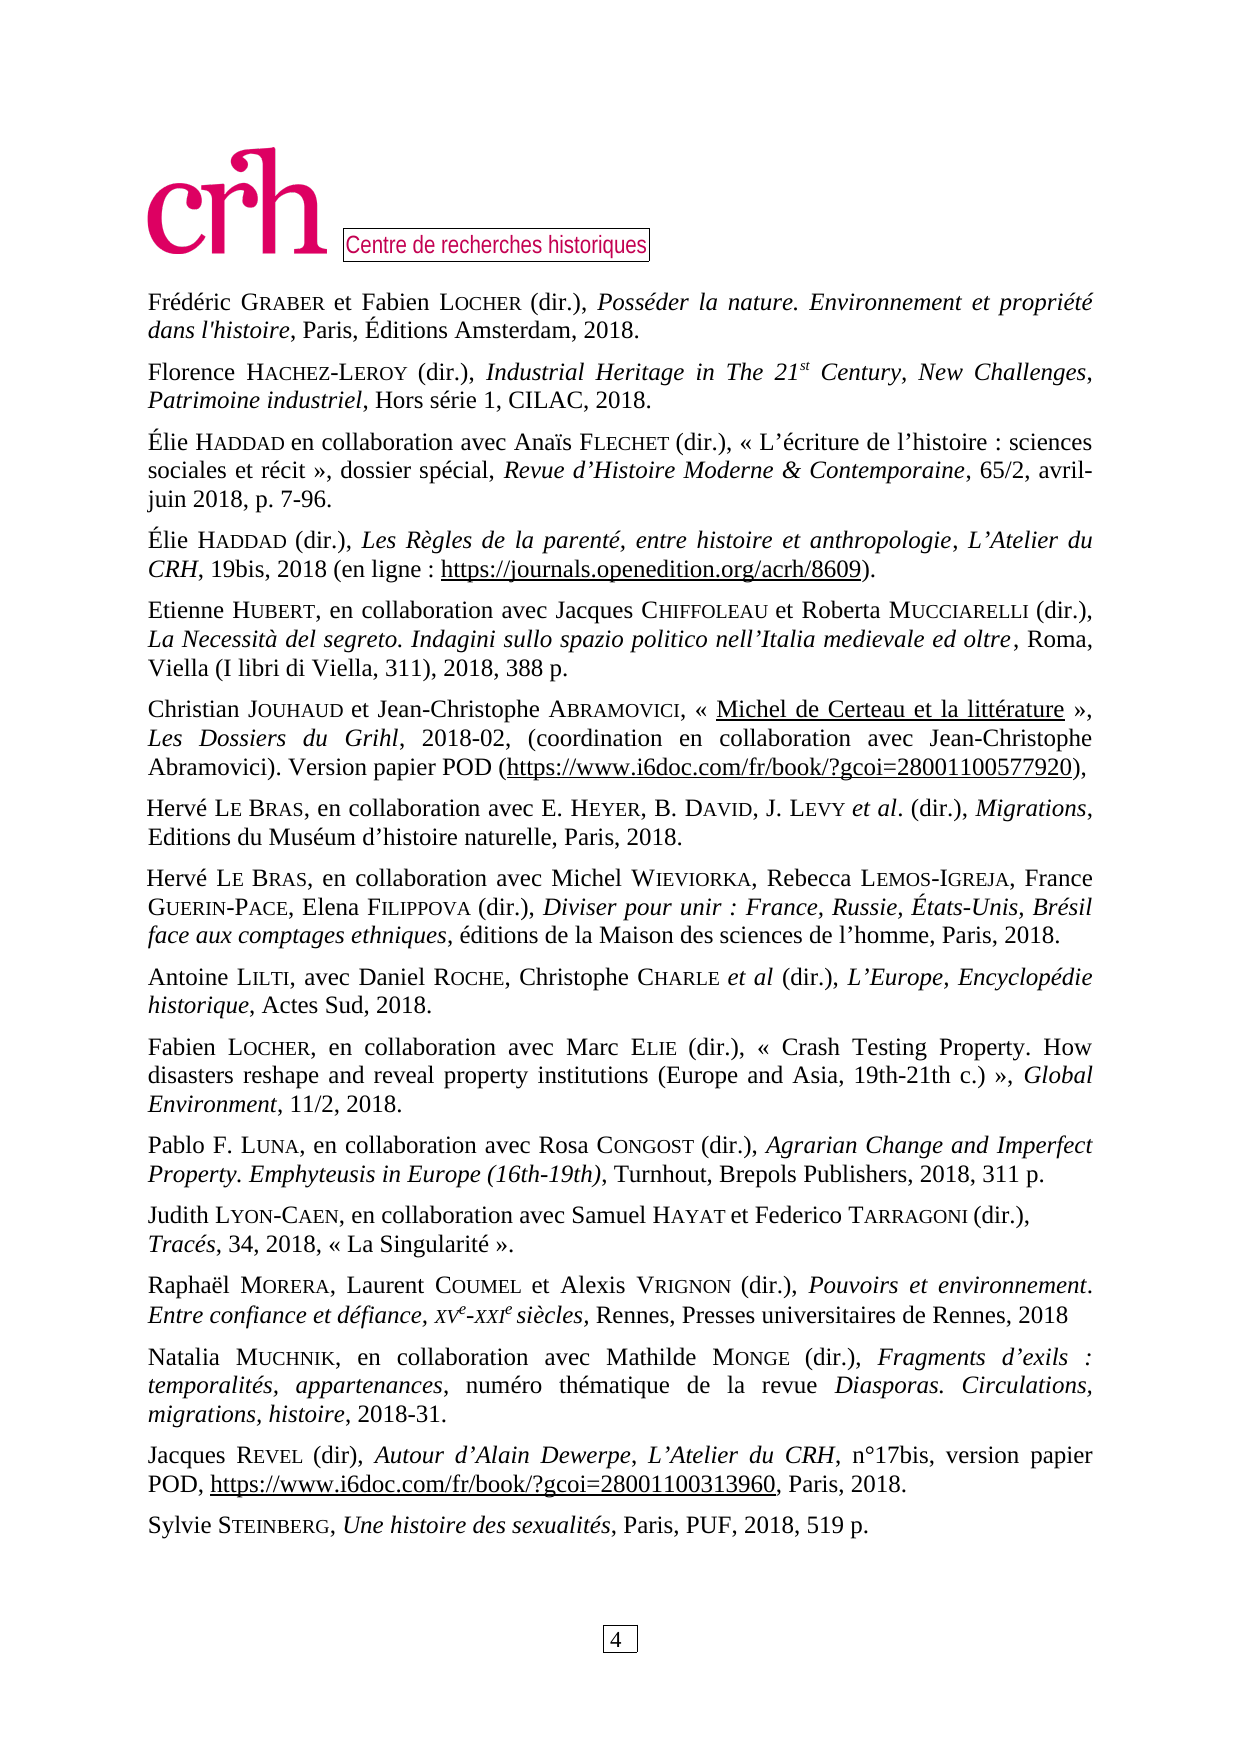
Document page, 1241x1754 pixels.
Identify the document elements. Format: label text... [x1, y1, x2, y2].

text Élie HADDAD (dir.), Les Règles de la parenté, entre histoire et anthropologie, L’Atelier du CRH, 19bis, 2018 (en ligne : https://journals.openedition.org/acrh/8609). [148, 525, 1093, 583]
text Pablo F. LUNA, en collaboration avec Rosa CONGOST (dir.), Agrarian Change and Imperfect Property. Emphyteusis in Europe (16th-19th), Turnhout, Brepols Publishers, 2018, 311 p. [148, 1130, 1093, 1188]
text Sylvie STEINBERG, Une histoire des sexualités, Paris, PUF, 2018, 519 p. [148, 1510, 1105, 1539]
text Raphaël MORERA, Laurent COUMEL et Alexis VRIGNON (dir.), Pouvoirs et environnement. Entre confiance et défiance, XVe-XXIe siècles, Rennes, Presses universitaires de Rennes, 2018 [148, 1271, 1093, 1329]
picture [147, 147, 327, 254]
text Élie HADDAD en collaboration avec Anaïs FLECHET (dir.), « L’écriture de l’histoire : sciences sociales et récit », dossier spécial, Revue d’Histoire Moderne & Contemporaine, 65/2, avril- juin 2018, p. 7-96. [148, 427, 1093, 513]
text Hervé LE BRAS, en collaboration avec Michel WIEVIORKA, Rebecca LEMOS-IGREJA, France GUERIN-PACE, Elena FILIPPOVA (dir.), Diviser pour unir : France, Russie, États-Unis, Brésil face aux comptages ethniques, éditions de la Maison des sciences de l’homme, Paris, 2018. [146, 863, 1093, 949]
text Fabien LOCHER, en collaboration avec Marc ELIE (dir.), « Crash Testing Property. How disasters reshape and reveal property institutions (Europe and Asia, 19th-21th c.) », Global Environment, 11/2, 2018. [148, 1032, 1093, 1118]
text Antoine LILTI, avec Daniel ROCHE, Christophe CHARLE et al (dir.), L’Europe, Encyclopédie historique, Actes Sud, 2018. [148, 962, 1093, 1019]
text Judith LYON-CAEN, en collaboration avec Samuel HAYAT et Federico TARRAGONI (dir.), [148, 1200, 1105, 1229]
text Florence HACHEZ-LEROY (dir.), Industrial Heritage in The 21st Century, New Challenges, Patrimoine industriel, Hors série 1, CILAC, 2018. [148, 357, 1093, 414]
text Tracés, 34, 2018, « La Singularité ». [148, 1229, 1105, 1258]
text Christian JOUHAUD et Jean-Christophe ABRAMOVICI, « Michel de Certeau et la littérature », Les Dossiers du Grihl, 2018-02, (coordination en collaboration avec Jean-Christophe Abramovici). Version papier POD (https://www.i6doc.com/fr/book/?gcoi=28001100577920), [148, 694, 1093, 780]
text Etienne HUBERT, en collaboration avec Jacques CHIFFOLEAU et Roberta MUCCIARELLI (dir.), La Necessità del segreto. Indagini sullo spazio politico nell’Italia medievale ed oltre, Roma, Viella (I libri di Viella, 311), 2018, 388 p. [148, 595, 1093, 682]
text Hervé LE BRAS, en collaboration avec E. HEYER, B. DAVID, J. LEVY et al. (dir.), Migrations, Editions du Muséum d’histoire naturelle, Paris, 2018. [146, 793, 1093, 850]
text Frédéric GRABER et Fabien LOCHER (dir.), Posséder la nature. Environnement et propriété dans l'histoire, Paris, Éditions Amsterdam, 2018. [148, 287, 1093, 344]
text Jacques REVEL (dir), Autour d’Alain Dewerpe, L’Atelier du CRH, n°17bis, version papier POD, https://www.i6doc.com/fr/book/?gcoi=28001100313960, Paris, 2018. [148, 1441, 1093, 1498]
text Natalia MUCHNIK, en collaboration avec Mathilde MONGE (dir.), Fragments d’exils : temporalités, appartenances, numéro thématique de la revue Diasporas. Circulations, migrations, histoire, 2018-31. [148, 1342, 1093, 1428]
